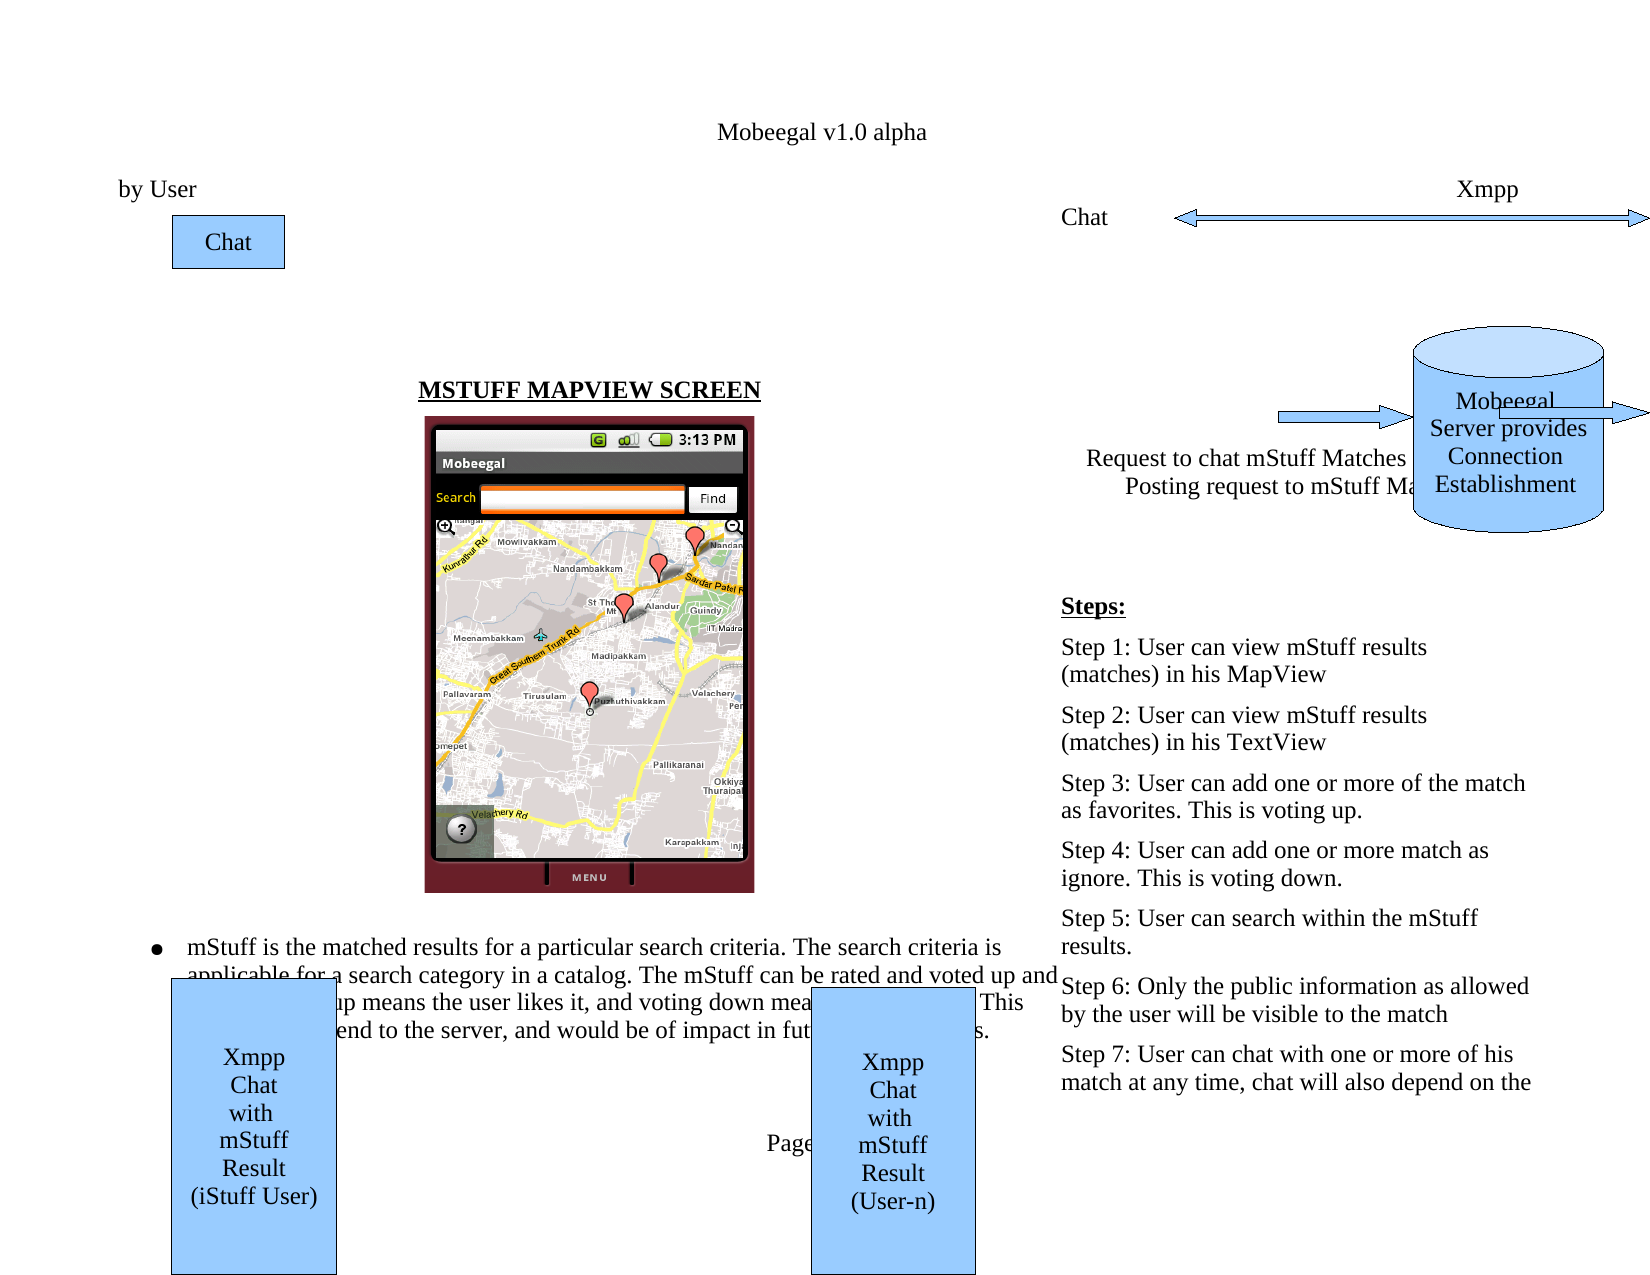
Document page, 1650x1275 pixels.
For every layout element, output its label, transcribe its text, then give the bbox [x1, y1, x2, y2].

text by User [118, 175, 1061, 203]
text Request to chat mStuff Matches Posting request to mStuff Matches [1061, 444, 1413, 500]
text Steps: [1061, 593, 1532, 620]
text Step 4: User can add one or more match as ignore. This is voting down. [1061, 837, 1532, 892]
text Step 7: User can chat with one or more of his match at any time, chat will also depend on the [1061, 1040, 1532, 1096]
text Step 3: User can add one or more of the match as favorites. This is voting up. [1061, 769, 1532, 824]
text Step 2: User can view mStuff results (matches) in his TextView [1061, 701, 1532, 756]
list mStuff is the matched results for a particular search criteria. The search criteria is applicable for a search category in a catalog. The mStuff can be rated and voted up and down. Voting up means the user likes it, and voting down means he dislikes it. This rating will be send to the server, and would be of impact in future search results. [149, 933, 1061, 1044]
text Xmpp Chat [1061, 175, 1532, 231]
text MSTUFF MAPVIEW SCREEN [118, 376, 1061, 404]
text Step 1: User can view mStuff results (matches) in his MapView [1061, 633, 1532, 688]
picture [424, 416, 755, 893]
text Step 6: Only the public information as allowed by the user will be visible to the match [1061, 972, 1532, 1028]
text Step 5: User can search within the mStuff results. [1061, 904, 1532, 960]
